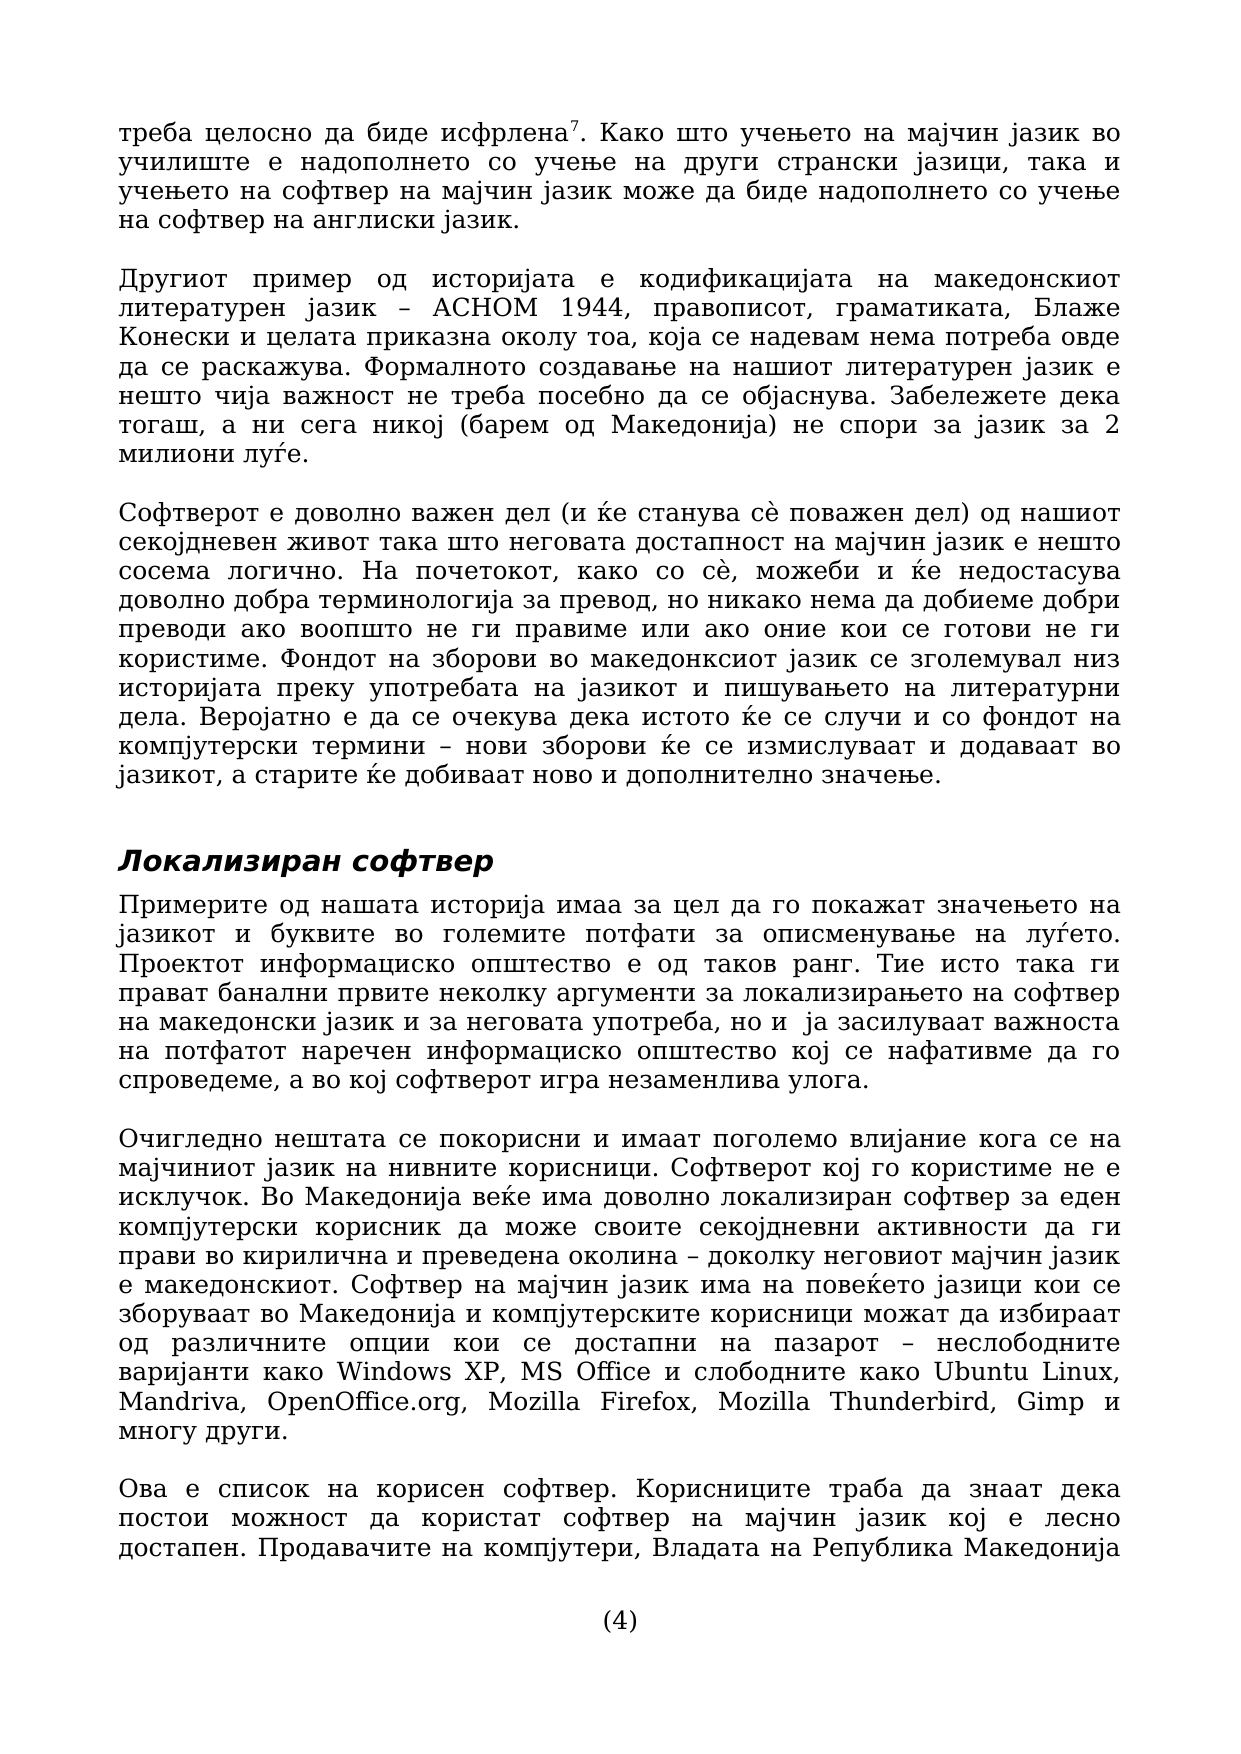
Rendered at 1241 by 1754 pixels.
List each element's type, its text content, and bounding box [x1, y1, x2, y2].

text треба целосно да биде исфрлена. Како што учењето на мајчин јазик во училиште е надополнето со учење на други странски јазици, така и учењето на софтвер на мајчин јазик може да биде надополнето со учење на софтвер на англиски јазик. [118, 118, 1122, 235]
text Ова е список на корисен софтвер. Корисниците траба да знаат дека постои можност да користат софтвер на мајчин јазик кој е лесно достапен. Продавачите на компјутери, Владата на Република Македонија [118, 1474, 1122, 1562]
text Другиот пример од историјата е кодификацијата на македонскиот литературен јазик – АСНОМ 1944, правописот, граматиката, Блаже Конески и целата приказна околу тоа, која се надевам нема потреба овде да се раскажува. Формалното создавање на нашиот литературен јазик е нешто чија важност не треба посебно да се објаснува. Забележете дека тогаш, а ни сега никој (барем од Македонија) не спори за јазик за 2 милиони луѓе. [118, 264, 1122, 468]
text Очигледно нештата се покорисни и имаат поголемо влијание кога се на мајчиниот јазик на нивните корисници. Софтверот кој го користиме не е исклучок. Во Македонија веќе има доволно локализиран софтвер за еден компјутерски корисник да може своите секојдневни активности да ги прави во кирилична и преведена околина – доколку неговиот мајчин јазик е македонскиот. Софтвер на мајчин јазик има на повеќето јазици кои се зборуваат во Македонија и компјутерските корисници можат да избираат од различните опции кои се достапни на пазарот – неслободните варијанти како Windows XP, MS Office и слободните како Ubuntu Linux, Mandriva, OpenOffice.org, Mozilla Firefox, Mozilla Thunderbird, Gimp и многу други. [118, 1124, 1122, 1445]
text Софтверот е доволно важен дел (и ќе станува сѐ поважен дел) од нашиот секојдневен живот така што неговата достапност на мајчин јазик е нешто сосема логично. На почетокот, како со сѐ, можеби и ќе недостасува доволно добра терминологија за превод, но никако нема да добиеме добри преводи ако воопшто не ги правиме или ако оние кои се готови не ги користиме. Фондот на зборови во македонксиот јазик се зголемувал низ историјата преку употребата на јазикот и пишувањето на литературни дела. Веројатно е да се очекува дека истото ќе се случи и со фондот на компјутерски термини – нови зборови ќе се измислуваат и додаваат во јазикот, а старите ќе добиваат ново и дополнително значење. [118, 498, 1122, 789]
subtitle Локализиран софтвер [118, 844, 1122, 878]
text Примерите од нашата историја имаа за цел да го покажат значењето на јазикот и буквите во големите потфати за описменување на луѓето. Проектот информациско општество е од таков ранг. Тие исто така ги прават банални првите неколку аргументи за локализирањето на софтвер на македонски јазик и за неговата употреба, но и ја засилуваат важноста на потфатот наречен информациско општество кој се нафативме да го спроведеме, а во кој софтверот игра незаменлива улога. [118, 891, 1122, 1095]
